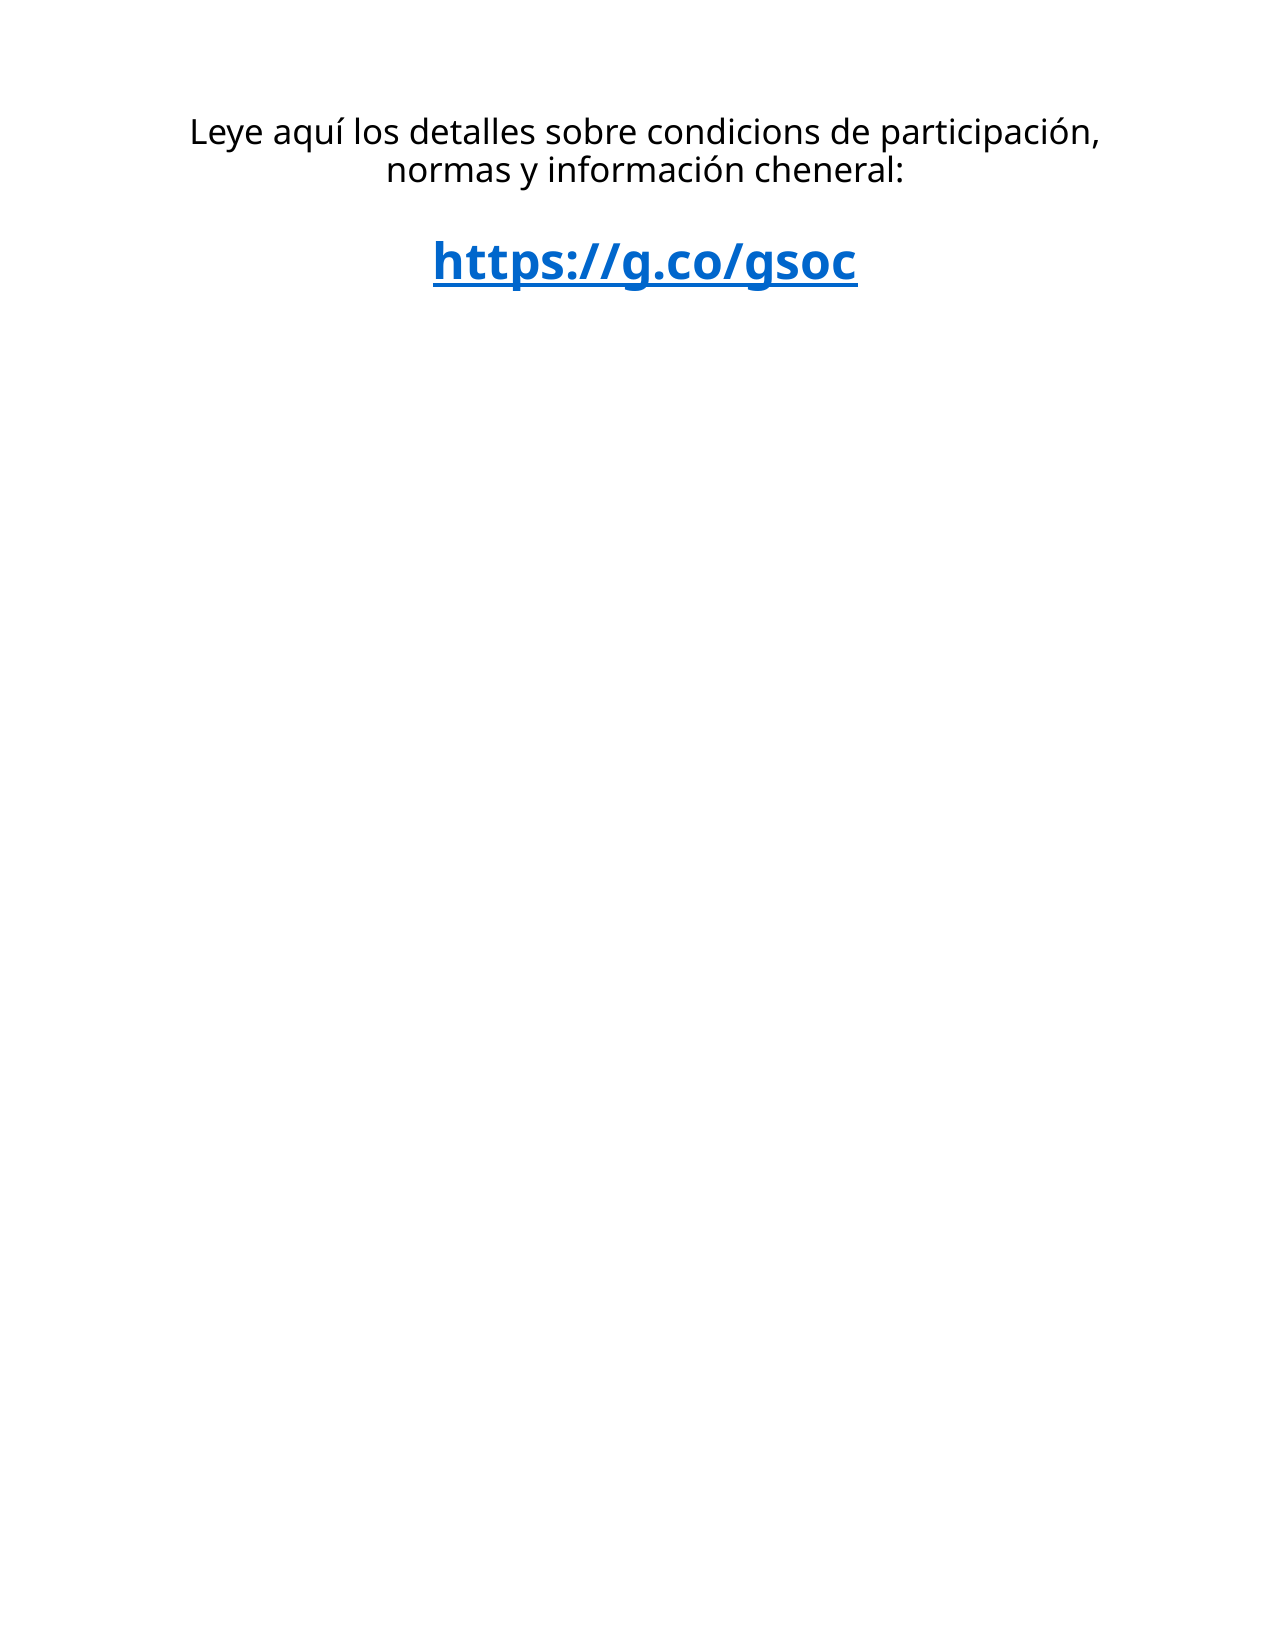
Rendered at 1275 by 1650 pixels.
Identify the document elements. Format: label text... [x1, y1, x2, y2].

text https://g.co/gsoc [165, 193, 1125, 294]
text Leye aquí los detalles sobre condicions de participación, normas y información cheneral: [165, 112, 1125, 193]
